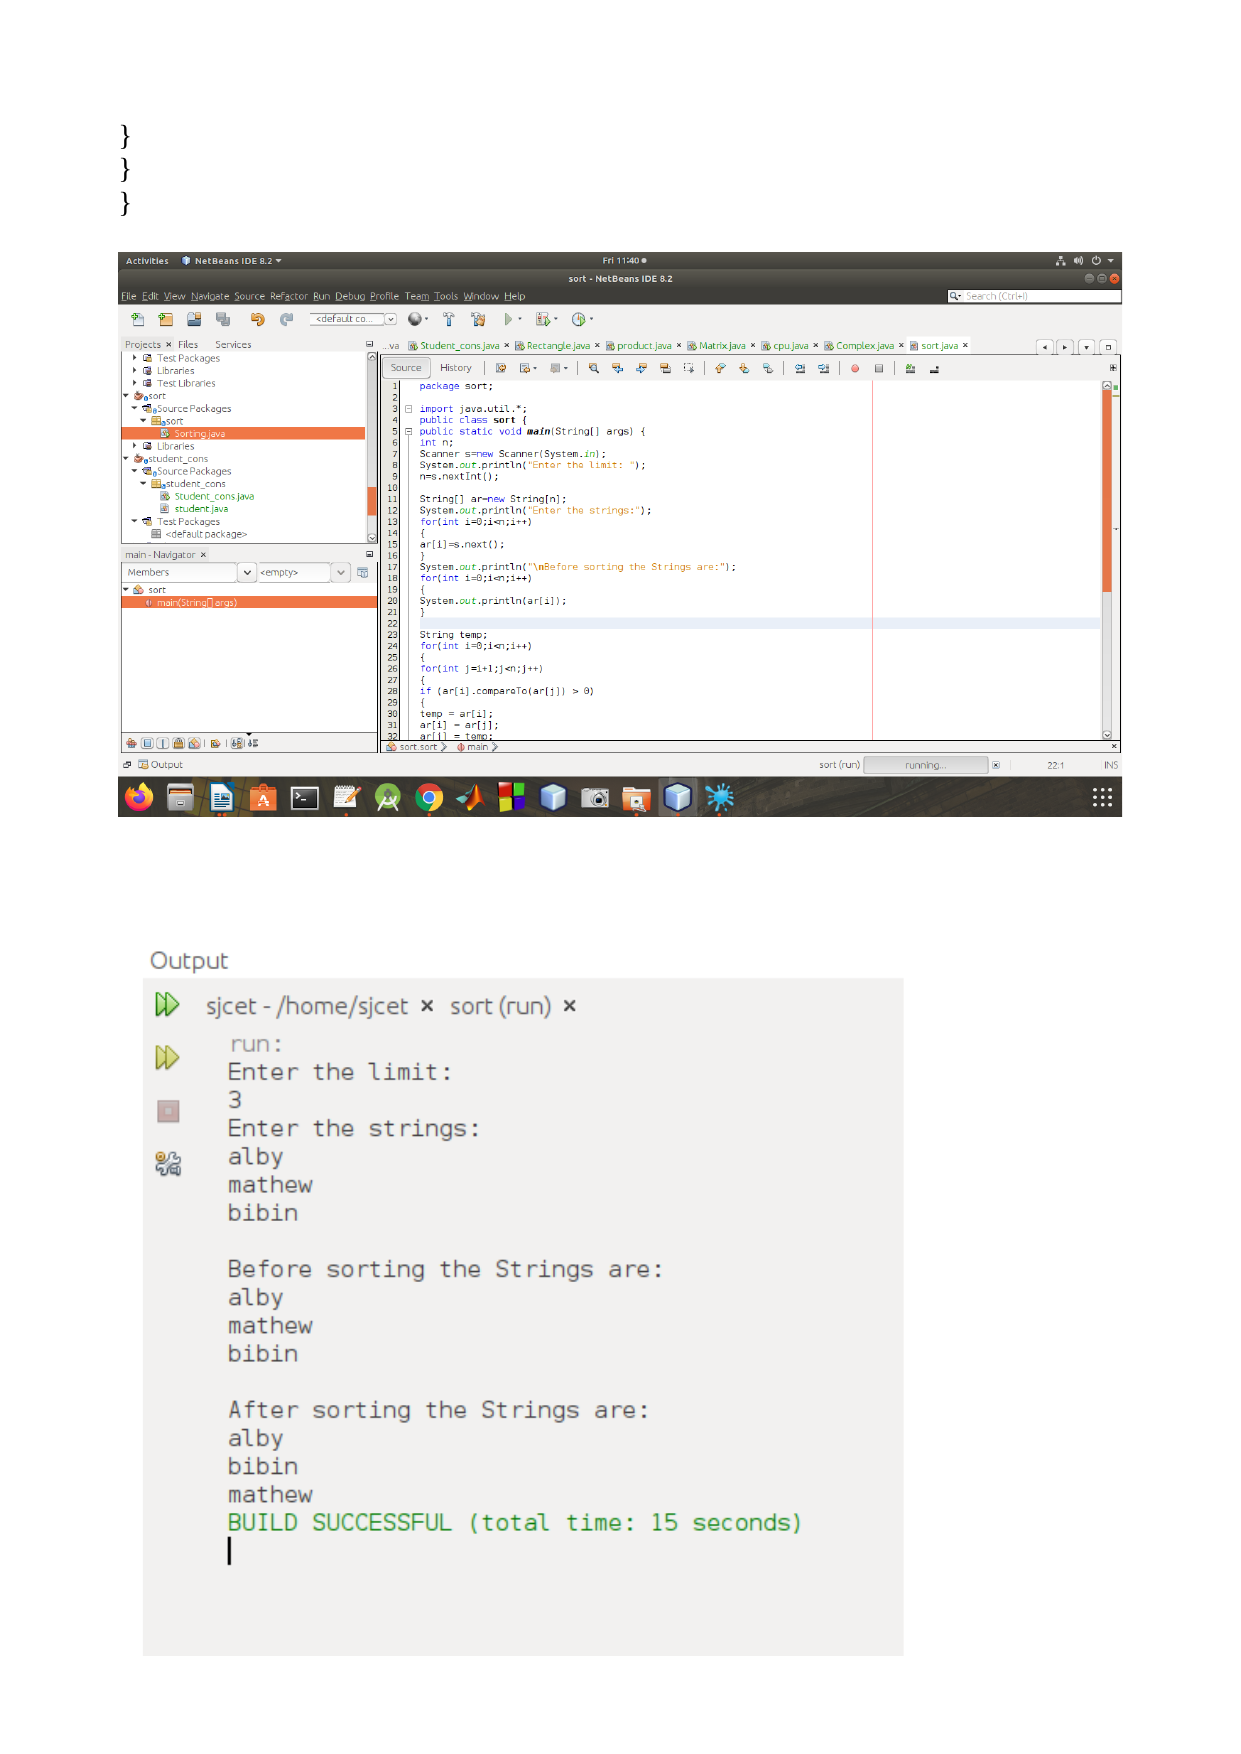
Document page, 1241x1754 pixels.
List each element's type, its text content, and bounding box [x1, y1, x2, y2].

picture [142, 945, 904, 1656]
text } [118, 185, 1122, 219]
picture [118, 252, 1123, 817]
text } [118, 118, 1122, 152]
text } [118, 152, 1122, 185]
